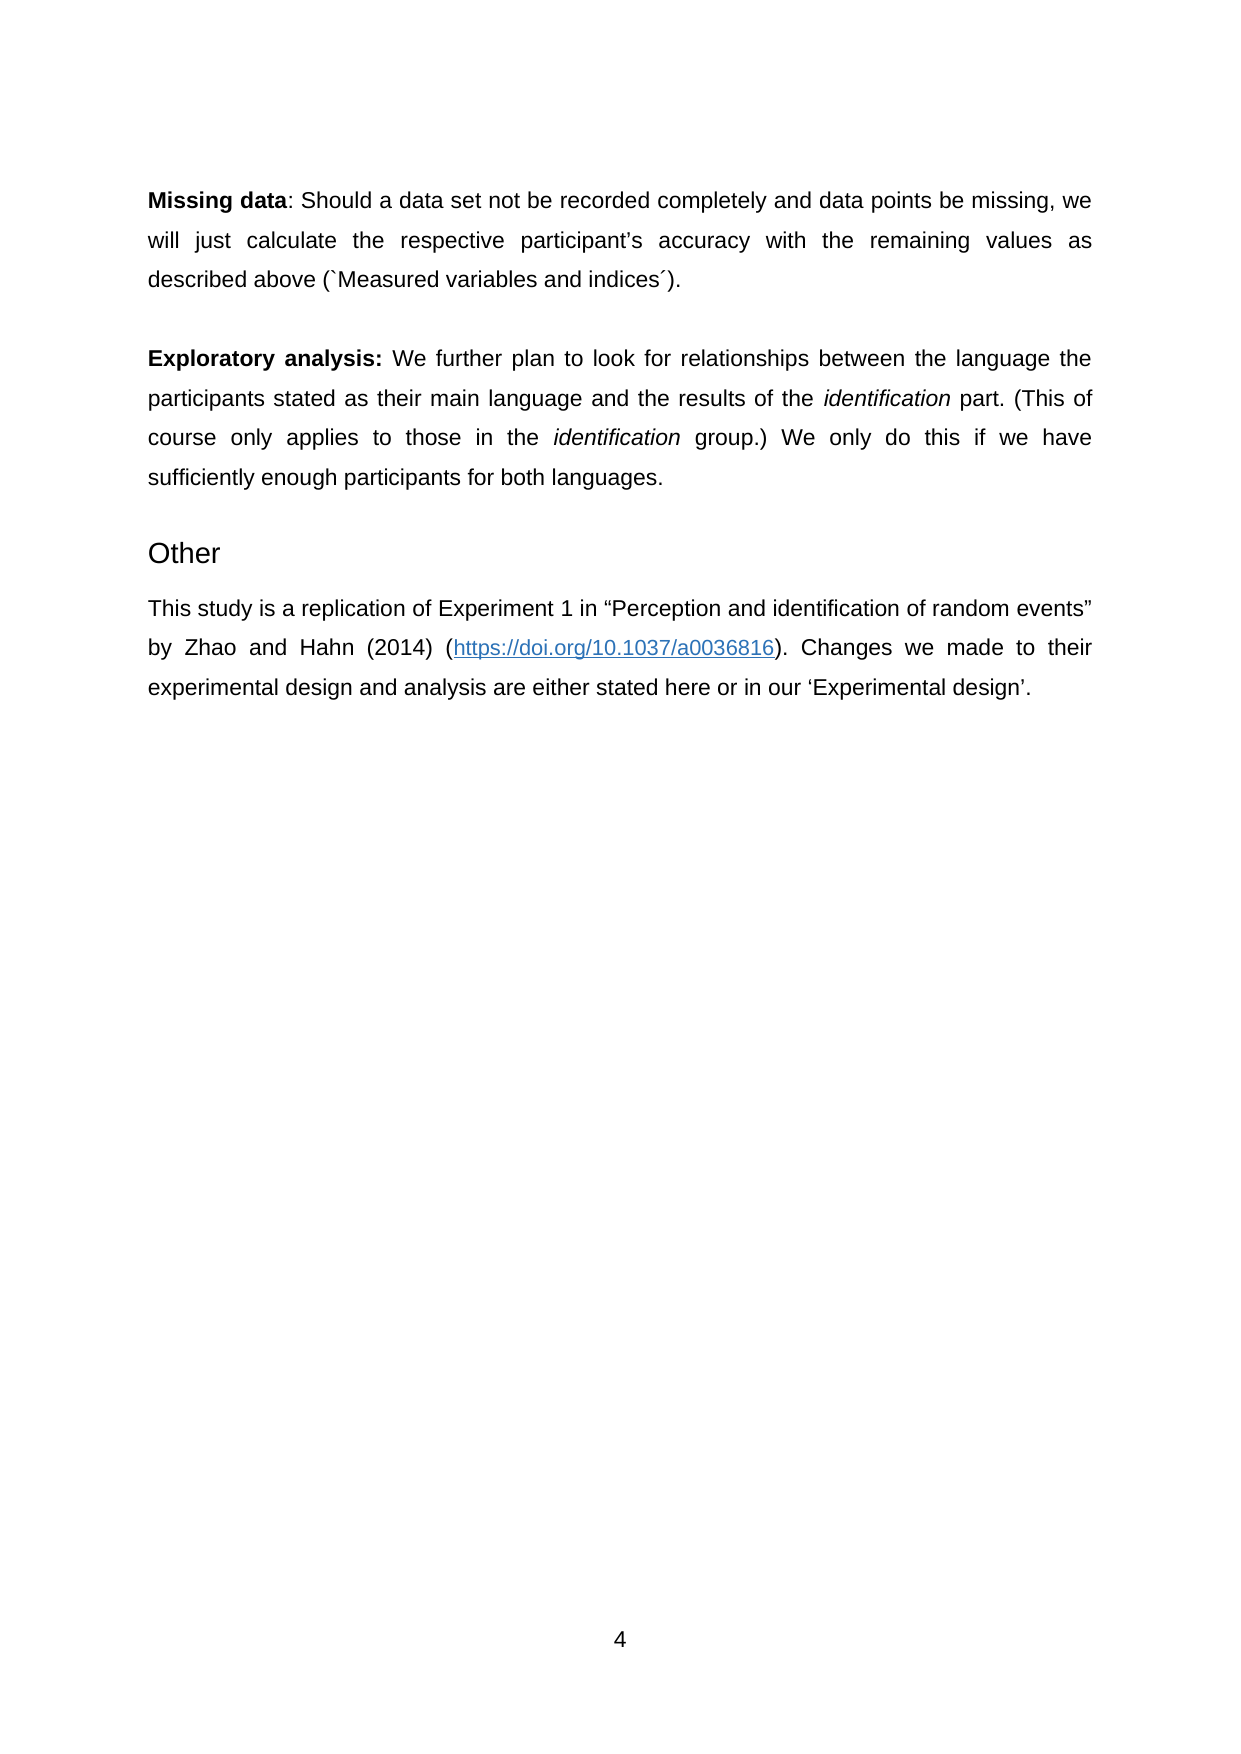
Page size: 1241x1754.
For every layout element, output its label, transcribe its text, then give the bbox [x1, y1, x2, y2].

text This study is a replication of Experiment 1 in “Perception and identification of random events” by Zhao and Hahn (2014) (https://doi.org/10.1037/a0036816). Changes we made to their experimental design and analysis are either stated here or in our ‘Experimental design’. [148, 595, 1093, 700]
text Missing data: Should a data set not be recorded completely and data points be missing, we will just calculate the respective participant’s accuracy with the remaining values as described above (`Measured variables and indices´). [148, 187, 1093, 292]
subtitle Other [148, 536, 1093, 570]
text Exploratory analysis: We further plan to look for relationships between the language the participants stated as their main language and the results of the identification part. (This of course only applies to those in the identification group.) We only do this if we have sufficiently enough participants for both languages. [148, 345, 1093, 490]
